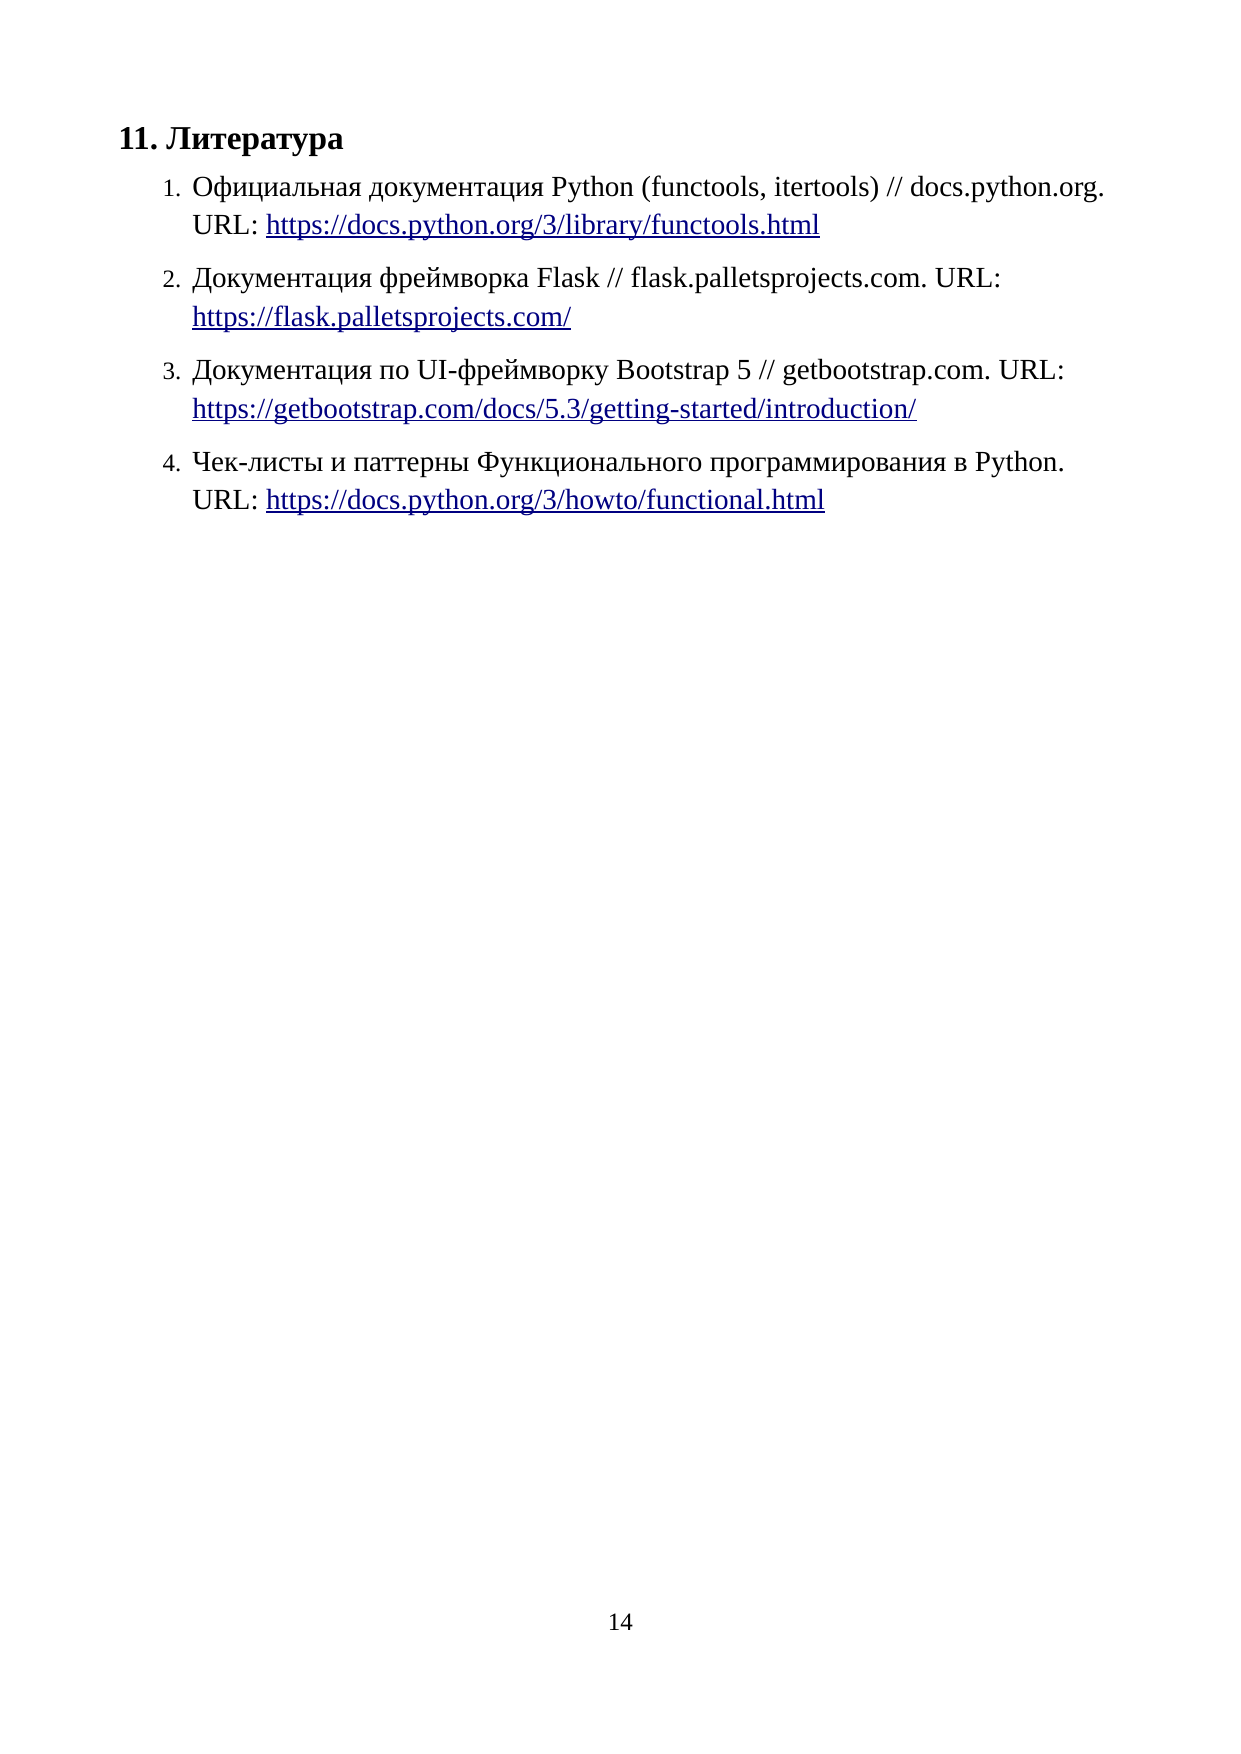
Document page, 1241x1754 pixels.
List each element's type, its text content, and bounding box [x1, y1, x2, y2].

list Документация фреймворка Flask // flask.palletsprojects.com. URL: https://flask.palletsprojects.com/ [162, 261, 1122, 333]
list Чек-листы и паттерны Функционального программирования в Python. URL: https://docs.python.org/3/howto/functional.html [162, 444, 1122, 516]
list Официальная документация Python (functools, itertools) // docs.python.org. URL: https://docs.python.org/3/library/functools.html [162, 169, 1122, 241]
list Документация по UI-фреймворку Bootstrap 5 // getbootstrap.com. URL: https://getbootstrap.com/docs/5.3/getting-started/introduction/ [162, 352, 1122, 424]
subtitle 11. Литература [118, 118, 1122, 156]
